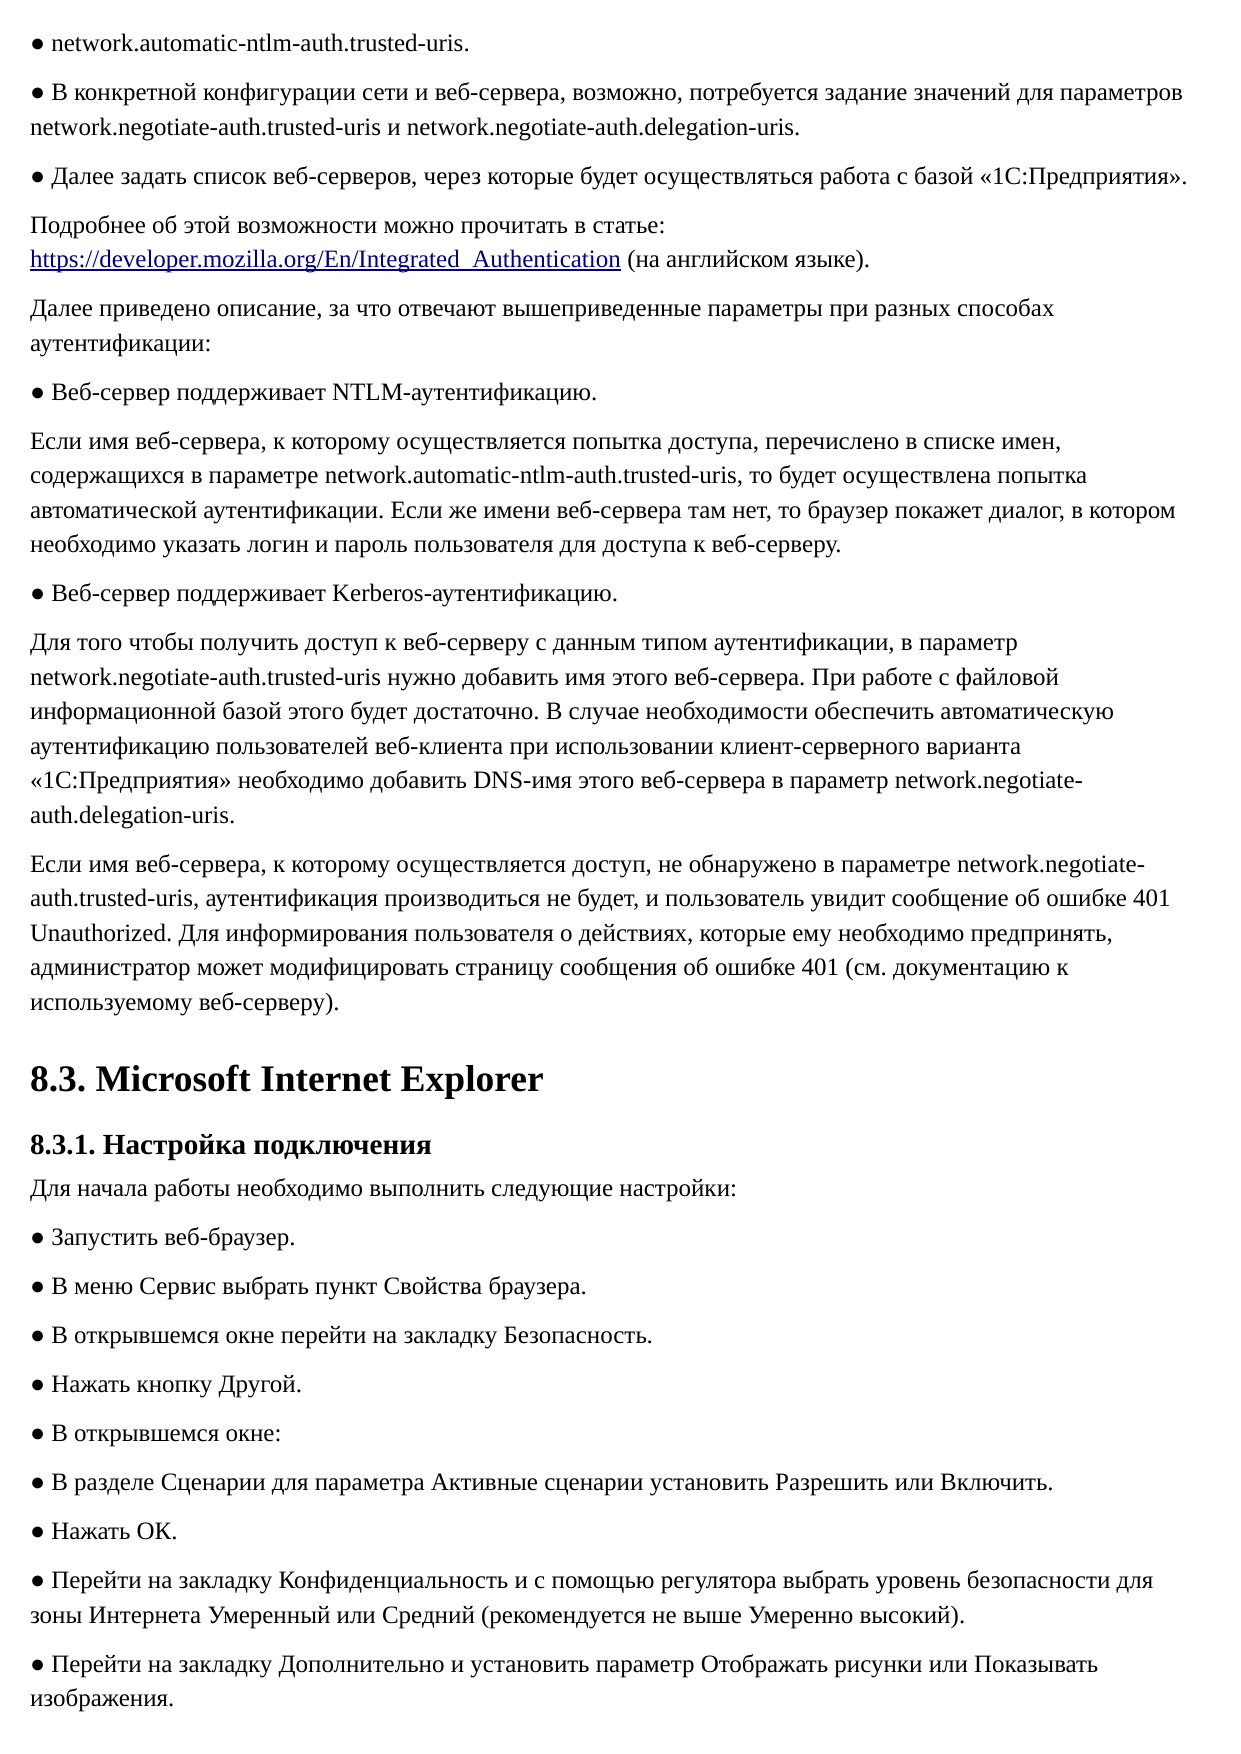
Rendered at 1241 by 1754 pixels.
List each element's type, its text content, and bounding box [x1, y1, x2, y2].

text ● Веб-сервер поддерживает Kerberos-аутентификацию. [30, 578, 1211, 607]
text Если имя веб-сервера, к которому осуществляется попытка доступа, перечислено в списке имен, содержащихся в параметре network.automatic-ntlm-auth.trusted-uris, то будет осуществлена попытка автоматической аутентификации. Если же имени веб-сервера там нет, то браузер покажет диалог, в котором необходимо указать логин и пароль пользователя для доступа к веб-серверу. [30, 426, 1211, 558]
text ● Далее задать список веб-серверов, через которые будет осуществляться работа с базой «1С:Предприятия». [30, 161, 1211, 189]
text Подробнее об этой возможности можно прочитать в статье: https://developer.mozilla.org/En/Integrated_Authentication (на английском языке). [30, 210, 1211, 273]
subtitle 8.3. Microsoft Internet Explorer [30, 1057, 1211, 1100]
text ● В разделе Сценарии для параметра Активные сценарии установить Разрешить или Включить. [30, 1467, 1211, 1496]
text ● Нажать кнопку Другой. [30, 1369, 1211, 1398]
text ● Нажать ОК. [30, 1516, 1211, 1545]
text ● В меню Сервис выбрать пункт Свойства браузера. [30, 1271, 1211, 1300]
text ● network.automatic-ntlm-auth.trusted-uris. [30, 28, 1211, 57]
text Для того чтобы получить доступ к веб-серверу с данным типом аутентификации, в параметр network.negotiate-auth.trusted-uris нужно добавить имя этого веб-сервера. При работе с файловой информационной базой этого будет достаточно. В случае необходимости обеспечить автоматическую аутентификацию пользователей веб-клиента при использовании клиент-серверного варианта «1С:Предприятия» необходимо добавить DNS-имя этого веб-сервера в параметр network.negotiate-auth.delegation-uris. [30, 627, 1211, 829]
text ● Веб-сервер поддерживает NTLM-аутентификацию. [30, 377, 1211, 406]
text ● В конкретной конфигурации сети и веб-сервера, возможно, потребуется задание значений для параметров network.negotiate-auth.trusted-uris и network.negotiate-auth.delegation-uris. [30, 77, 1211, 140]
text ● Запустить веб-браузер. [30, 1222, 1211, 1251]
text ● Перейти на закладку Конфиденциальность и с помощью регулятора выбрать уровень безопасности для зоны Интернета Умеренный или Средний (рекомендуется не выше Умеренно высокий). [30, 1566, 1211, 1629]
text Далее приведено описание, за что отвечают вышеприведенные параметры при разных способах аутентификации: [30, 293, 1211, 357]
text ● В открывшемся окне: [30, 1418, 1211, 1447]
text ● Перейти на закладку Дополнительно и установить параметр Отображать рисунки или Показывать изображения. [30, 1649, 1211, 1712]
text Если имя веб-сервера, к которому осуществляется доступ, не обнаружено в параметре network.negotiate-auth.trusted-uris, аутентификация производиться не будет, и пользователь увидит сообщение об ошибке 401 Unauthorized. Для информирования пользователя о действиях, которые ему необходимо предпринять, администратор может модифицировать страницу сообщения об ошибке 401 (см. документацию к используемому веб-серверу). [30, 849, 1211, 1016]
text Для начала работы необходимо выполнить следующие настройки: [30, 1173, 1211, 1202]
subtitle 8.3.1. Настройка подключения [30, 1127, 1211, 1161]
text ● В открывшемся окне перейти на закладку Безопасность. [30, 1320, 1211, 1349]
